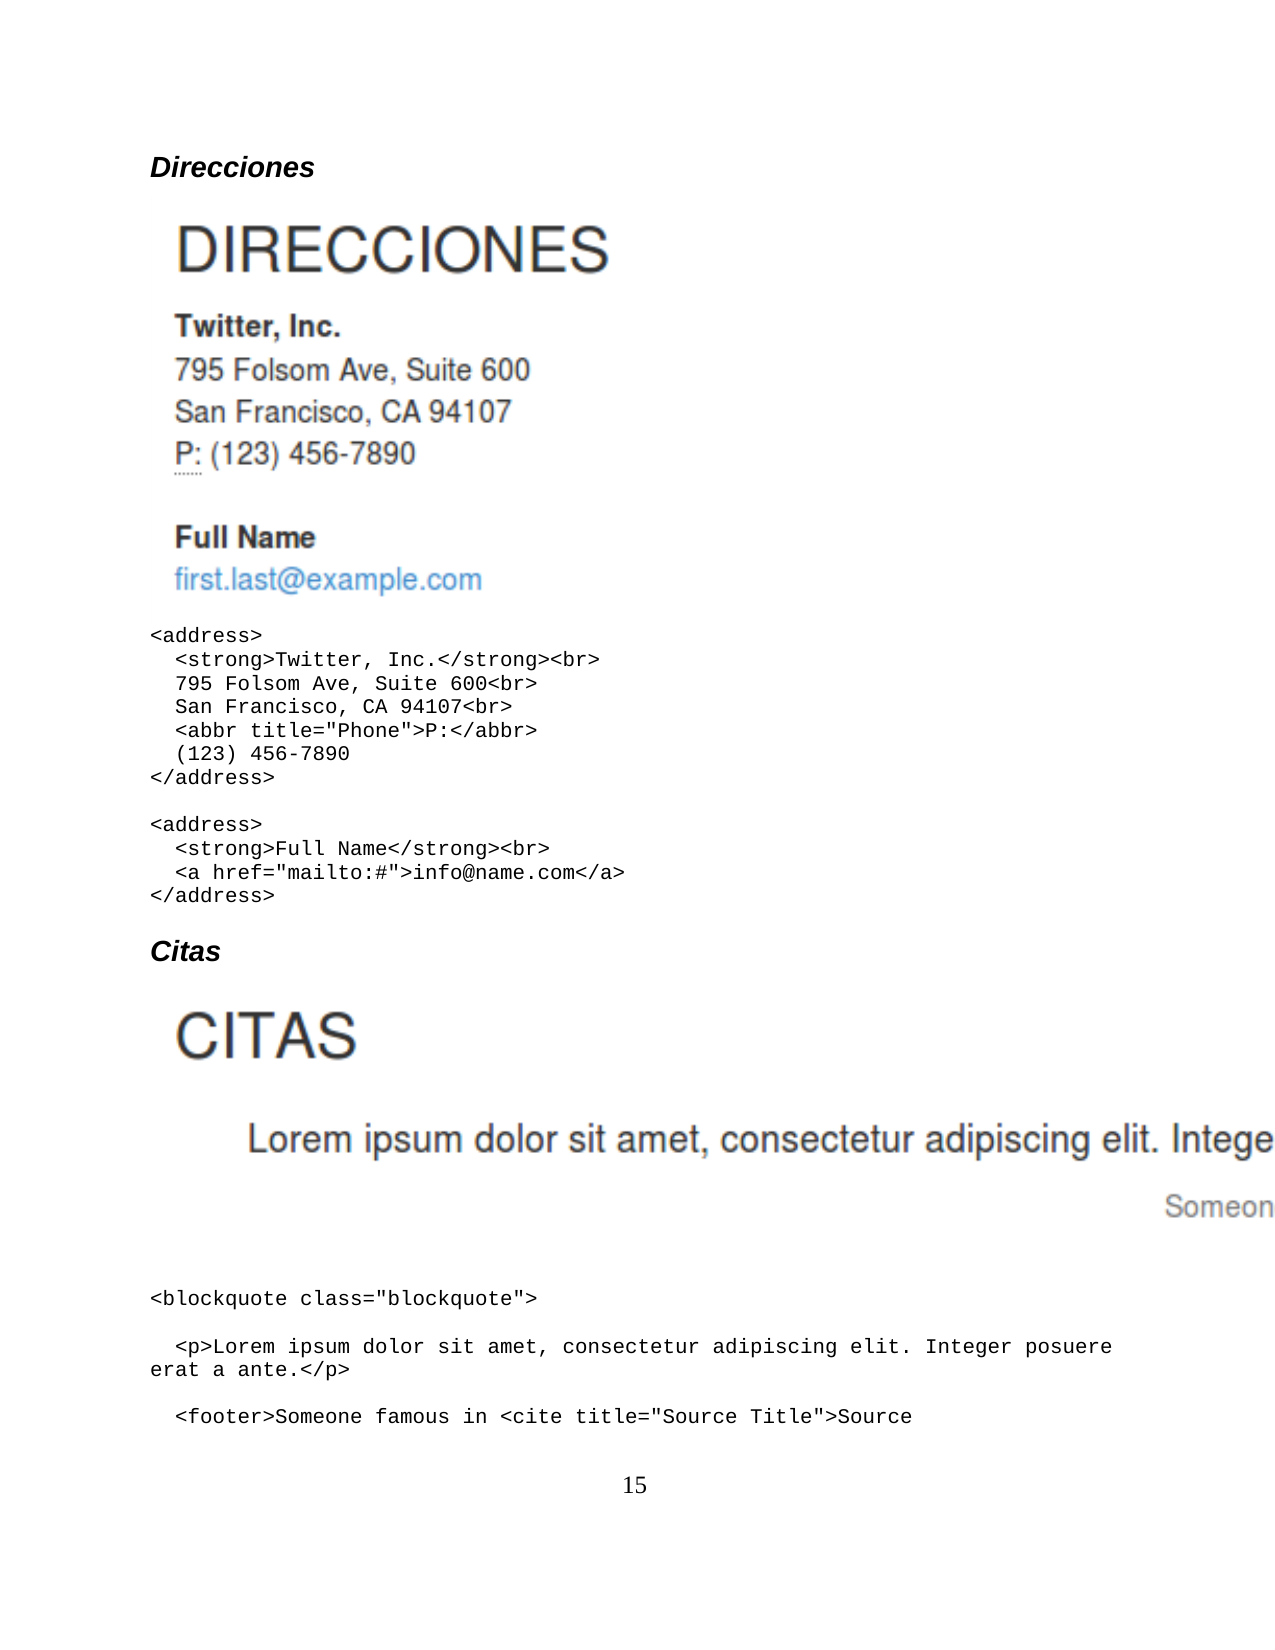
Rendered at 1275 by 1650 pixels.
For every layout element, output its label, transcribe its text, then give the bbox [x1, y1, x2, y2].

picture [150, 980, 1275, 1289]
text <strong>Twitter, Inc.</strong><br> [150, 649, 1125, 672]
text <footer>Someone famous in <cite title="Source Title">Source [150, 1407, 1125, 1430]
text San Francisco, CA 94107<br> [150, 696, 1125, 720]
text </address> [150, 885, 1125, 909]
text 795 Folsom Ave, Suite 600<br> [150, 672, 1125, 696]
text <a href="mailto:#">info@name.com</a> [150, 862, 1125, 885]
text <address> [150, 625, 1125, 649]
text <abbr title="Phone">P:</abbr> [150, 720, 1125, 743]
text <p>Lorem ipsum dolor sit amet, consectetur adipiscing elit. Integer posuere erat a ante.</p> [150, 1336, 1125, 1383]
subtitle Citas [150, 934, 1125, 967]
text </address> [150, 767, 1125, 791]
text (123) 456-7890 [150, 743, 1125, 767]
text <strong>Full Name</strong><br> [150, 838, 1125, 862]
subtitle Direcciones [150, 150, 1125, 183]
picture [150, 196, 642, 626]
text <blockquote class="blockquote"> [150, 1289, 1125, 1312]
text <address> [150, 814, 1125, 838]
